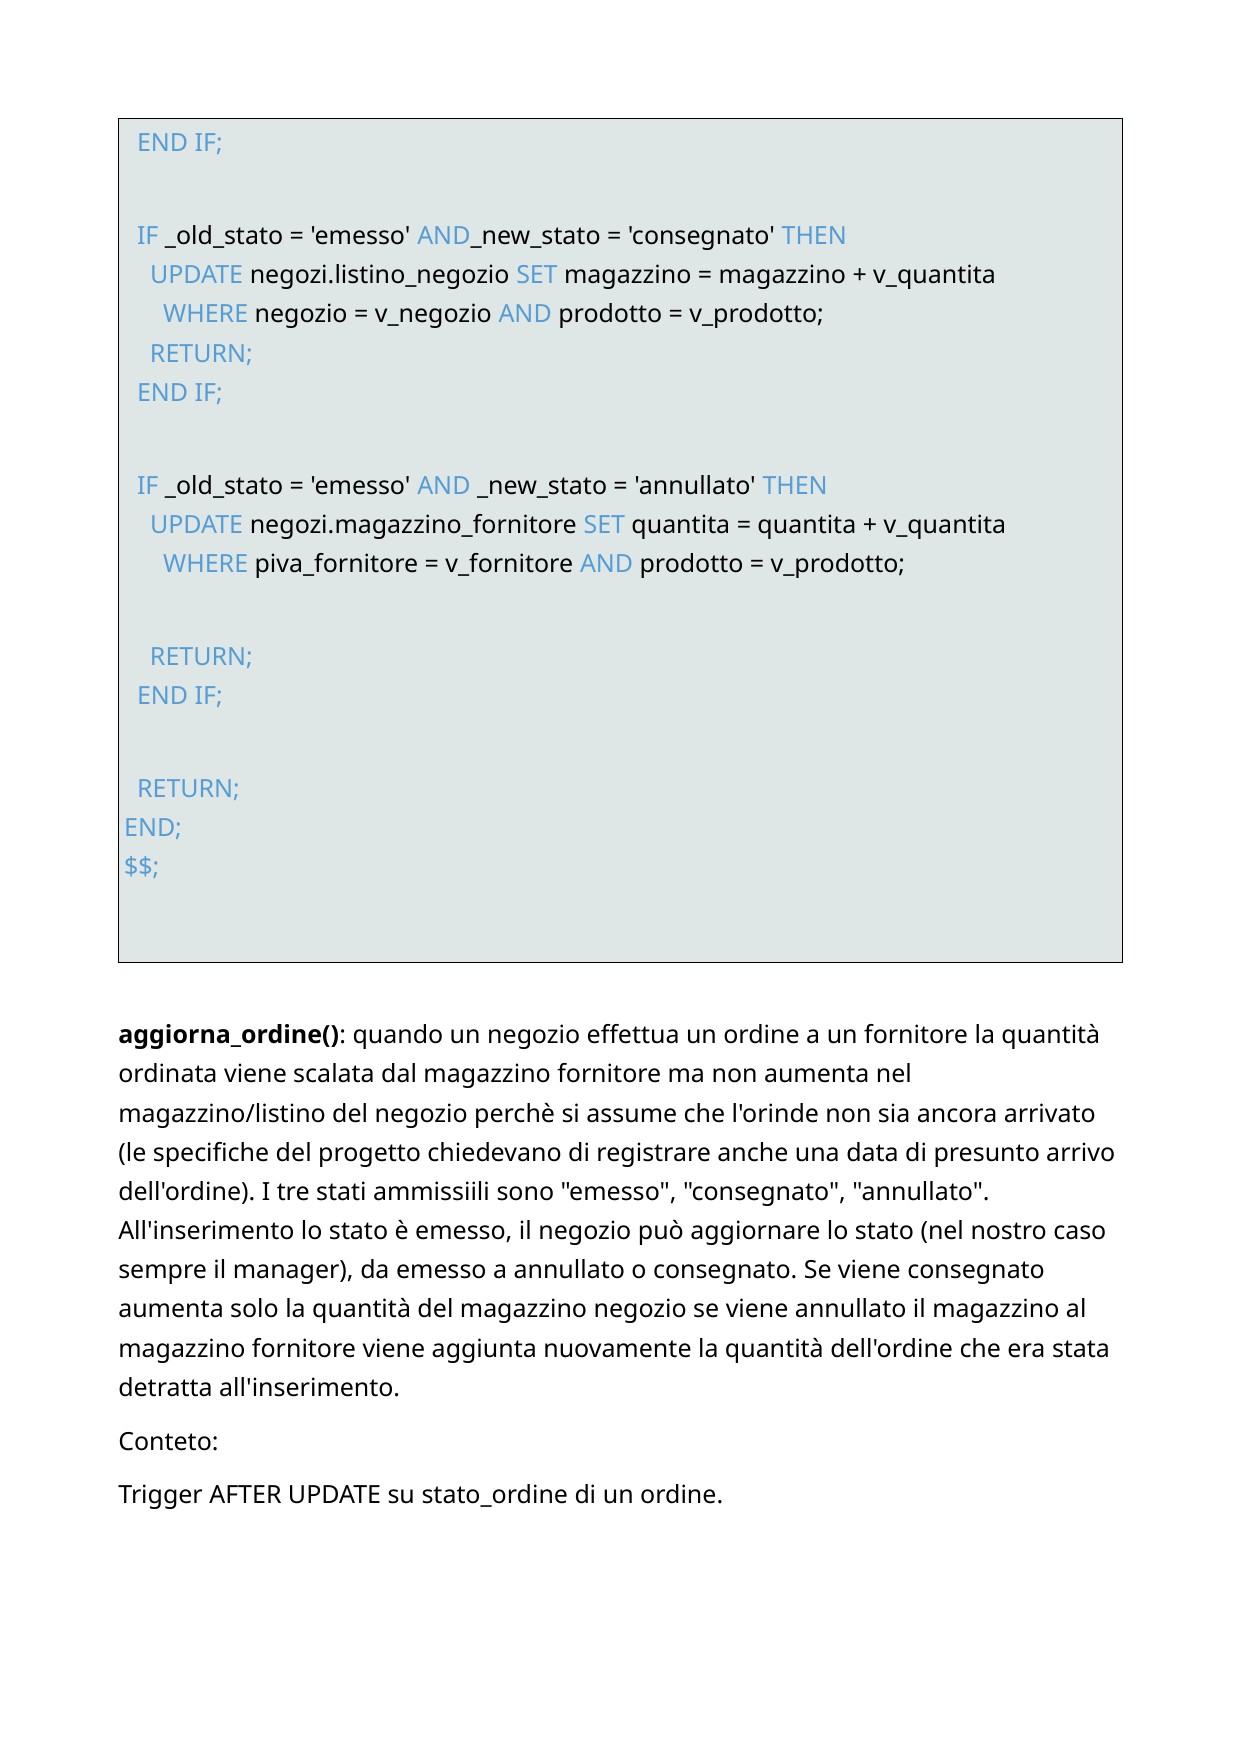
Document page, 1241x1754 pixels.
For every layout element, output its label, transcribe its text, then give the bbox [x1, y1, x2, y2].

text aggiorna_ordine(): quando un negozio effettua un ordine a un fornitore la quantità ordinata viene scalata dal magazzino fornitore ma non aumenta nel magazzino/listino del negozio perchè si assume che l'orinde non sia ancora arrivato (le specifiche del progetto chiedevano di registrare anche una data di presunto arrivo dell'ordine). I tre stati ammissiili sono "emesso", "consegnato", "annullato". All'inserimento lo stato è emesso, il negozio può aggiornare lo stato (nel nostro caso sempre il manager), da emesso a annullato o consegnato. Se viene consegnato aumenta solo la quantità del magazzino negozio se viene annullato il magazzino al magazzino fornitore viene aggiunta nuovamente la quantità dell'ordine che era stata detratta all'inserimento. [118, 1017, 1122, 1403]
table_header END IF; IF _old_stato = 'emesso' AND_new_stato = 'consegnato' THEN UPDATE negozi.listino_negozio SET magazzino = magazzino + v_quantita WHERE negozio = v_negozio AND prodotto = v_prodotto; RETURN; END IF; IF _old_stato = 'emesso' AND _new_stato = 'annullato' THEN UPDATE negozi.magazzino_fornitore SET quantita = quantita + v_quantita WHERE piva_fornitore = v_fornitore AND prodotto = v_prodotto; RETURN; END IF; RETURN; END; $$; [119, 119, 1122, 962]
text Conteto: [118, 1423, 1122, 1457]
text Trigger AFTER UPDATE su stato_ordine di un ordine. [118, 1477, 1122, 1511]
